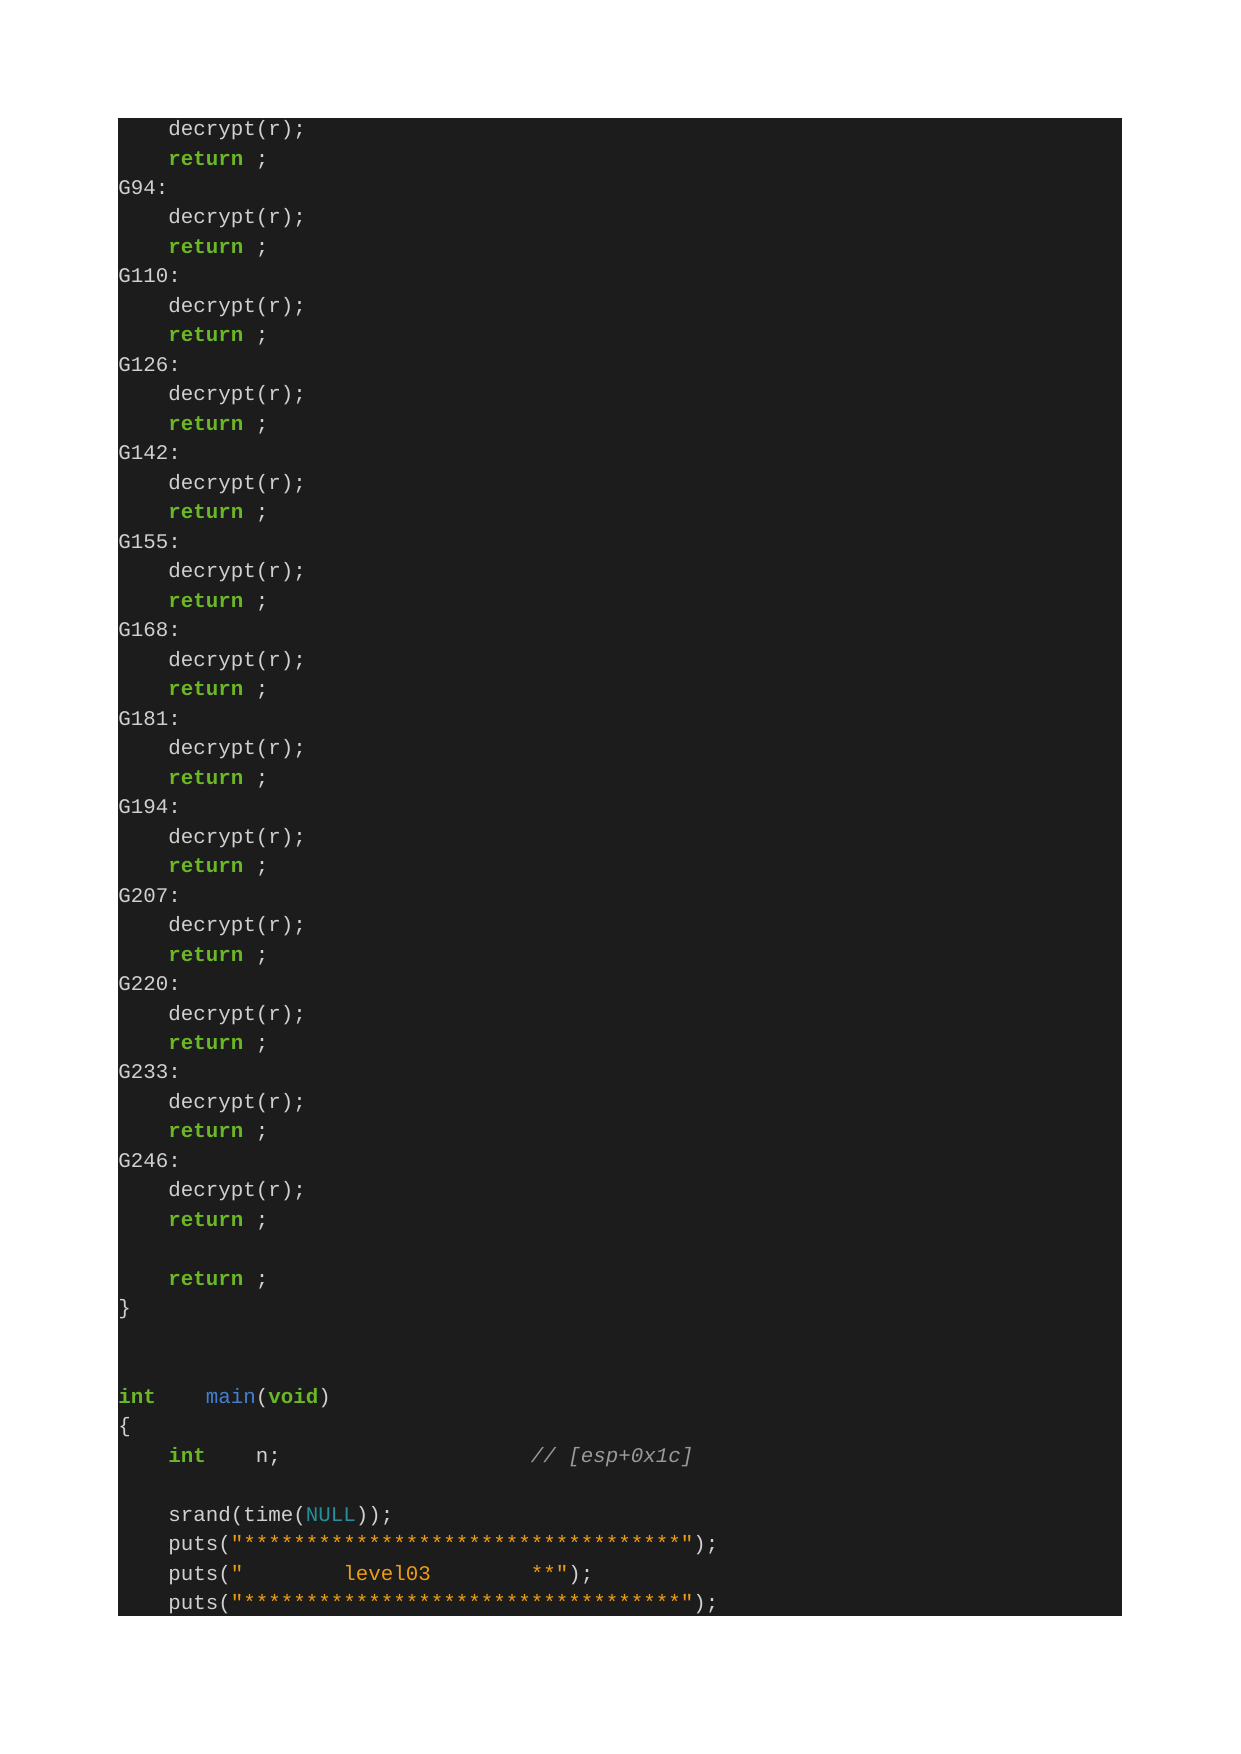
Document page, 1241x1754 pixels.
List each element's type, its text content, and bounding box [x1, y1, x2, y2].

text decrypt(r); [118, 295, 1122, 319]
text int main(void) [118, 1386, 1122, 1409]
text decrypt(r); [118, 649, 1122, 672]
text return ; [118, 1268, 1122, 1291]
text G110: [118, 266, 1122, 289]
text G155: [118, 531, 1122, 554]
text } [118, 1297, 1122, 1321]
text return ; [118, 324, 1122, 348]
text return ; [118, 1209, 1122, 1232]
text G181: [118, 708, 1122, 731]
text return ; [118, 1120, 1122, 1144]
text return ; [118, 855, 1122, 879]
text decrypt(r); [118, 118, 1122, 142]
text return ; [118, 678, 1122, 702]
text decrypt(r); [118, 737, 1122, 761]
text puts("***********************************"); [118, 1592, 1122, 1616]
text puts("***********************************"); [118, 1533, 1122, 1557]
text { [118, 1415, 1122, 1439]
text G246: [118, 1150, 1122, 1173]
text decrypt(r); [118, 1002, 1122, 1026]
text decrypt(r); [118, 914, 1122, 938]
text return ; [118, 501, 1122, 525]
text return ; [118, 943, 1122, 967]
text return ; [118, 767, 1122, 790]
text return ; [118, 413, 1122, 437]
text G142: [118, 442, 1122, 466]
text G233: [118, 1061, 1122, 1085]
text return ; [118, 236, 1122, 260]
text G194: [118, 796, 1122, 820]
text G94: [118, 177, 1122, 201]
text srand(time(NULL)); [118, 1504, 1122, 1527]
text decrypt(r); [118, 383, 1122, 407]
text decrypt(r); [118, 207, 1122, 230]
text G168: [118, 619, 1122, 643]
text G126: [118, 354, 1122, 378]
text return ; [118, 1032, 1122, 1056]
text decrypt(r); [118, 560, 1122, 584]
text return ; [118, 590, 1122, 613]
text puts(" level03 **"); [118, 1563, 1122, 1586]
text decrypt(r); [118, 1091, 1122, 1114]
text int n; // [esp+0x1c] [118, 1445, 1122, 1468]
text decrypt(r); [118, 826, 1122, 849]
text return ; [118, 148, 1122, 171]
text G220: [118, 973, 1122, 997]
text G207: [118, 884, 1122, 908]
text decrypt(r); [118, 1179, 1122, 1203]
text decrypt(r); [118, 472, 1122, 496]
